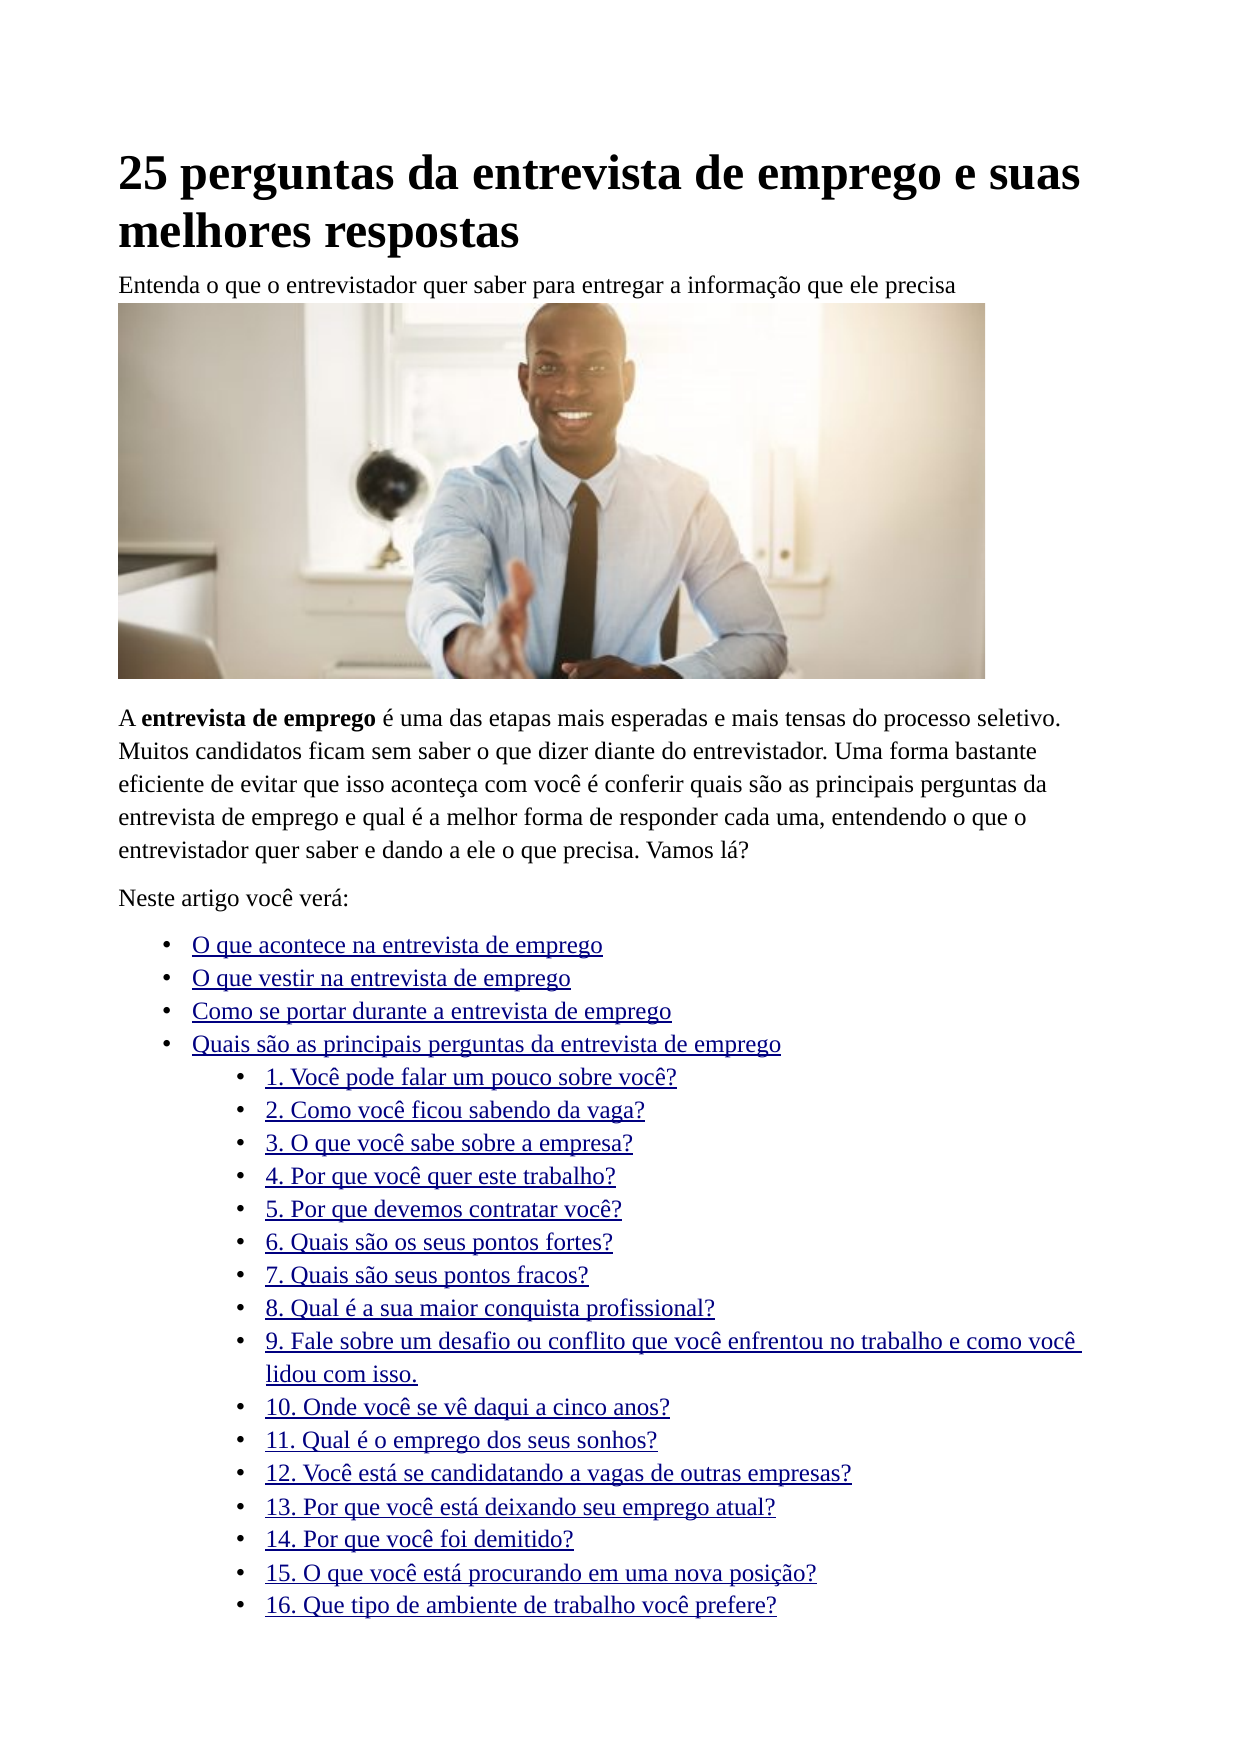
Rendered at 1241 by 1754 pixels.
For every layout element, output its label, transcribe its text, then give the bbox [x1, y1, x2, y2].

list 13. Por que você está deixando seu emprego atual? [236, 1492, 1122, 1520]
list 2. Como você ficou sabendo da vaga? [236, 1095, 1122, 1124]
text Entenda o que o entrevistador quer saber para entregar a informação que ele precisa [118, 271, 1122, 299]
list Como se portar durante a entrevista de emprego [162, 996, 1122, 1025]
list 9. Fale sobre um desafio ou conflito que você enfrentou no trabalho e como você lidou com isso. [236, 1326, 1122, 1388]
subtitle 25 perguntas da entrevista de emprego e suas melhores respostas [118, 143, 1122, 258]
list 11. Qual é o emprego dos seus sonhos? [236, 1426, 1122, 1454]
list 8. Qual é a sua maior conquista profissional? [236, 1293, 1122, 1322]
list Quais são as principais perguntas da entrevista de emprego [162, 1029, 1122, 1058]
text Neste artigo você verá: [118, 883, 1122, 911]
list 4. Por que você quer este trabalho? [236, 1161, 1122, 1190]
list 1. Você pode falar um pouco sobre você? [236, 1062, 1122, 1091]
list 16. Que tipo de ambiente de trabalho você prefere? [236, 1591, 1122, 1619]
text A entrevista de emprego é uma das etapas mais esperadas e mais tensas do processo seletivo. Muitos candidatos ficam sem saber o que dizer diante do entrevistador. Uma forma bastante eficiente de evitar que isso aconteça com você é conferir quais são as principais perguntas da entrevista de emprego e qual é a melhor forma de responder cada uma, entendendo o que o entrevistador quer saber e dando a ele o que precisa. Vamos lá? [118, 703, 1122, 864]
list 14. Por que você foi demitido? [236, 1524, 1122, 1553]
list O que acontece na entrevista de emprego [162, 930, 1122, 959]
list 15. O que você está procurando em uma nova posição? [236, 1558, 1122, 1586]
picture [118, 303, 986, 679]
list 5. Por que devemos contratar você? [236, 1194, 1122, 1223]
list O que vestir na entrevista de emprego [162, 963, 1122, 992]
list 10. Onde você se vê daqui a cinco anos? [236, 1392, 1122, 1421]
list 3. O que você sabe sobre a empresa? [236, 1128, 1122, 1157]
list 7. Quais são seus pontos fracos? [236, 1260, 1122, 1289]
list 6. Quais são os seus pontos fortes? [236, 1227, 1122, 1256]
list 12. Você está se candidatando a vagas de outras empresas? [236, 1458, 1122, 1487]
